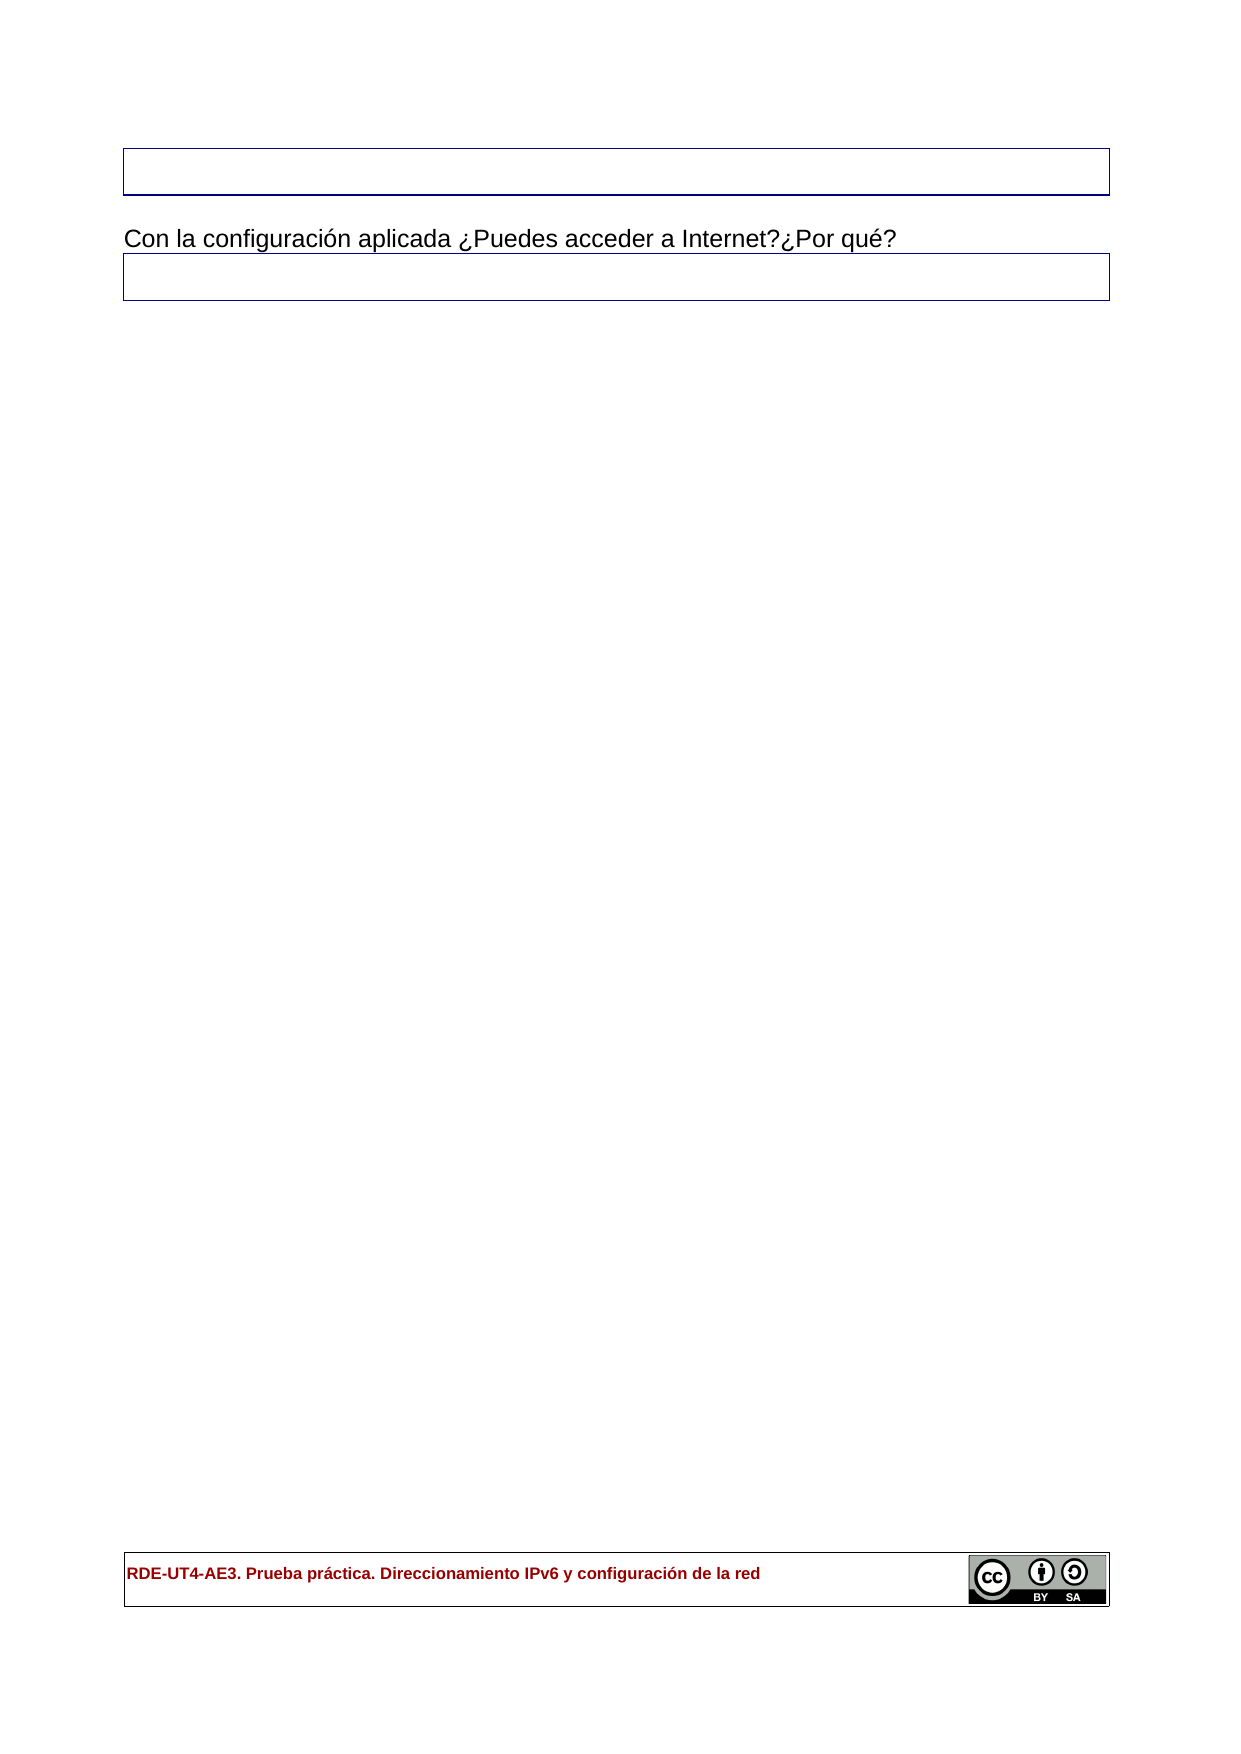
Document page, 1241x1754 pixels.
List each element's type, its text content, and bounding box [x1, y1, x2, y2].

picture [968, 1555, 1107, 1604]
table_header [124, 149, 1109, 194]
table_header [124, 254, 1109, 299]
text Con la configuración aplicada ¿Puedes acceder a Internet?¿Por qué? [123, 224, 1109, 253]
